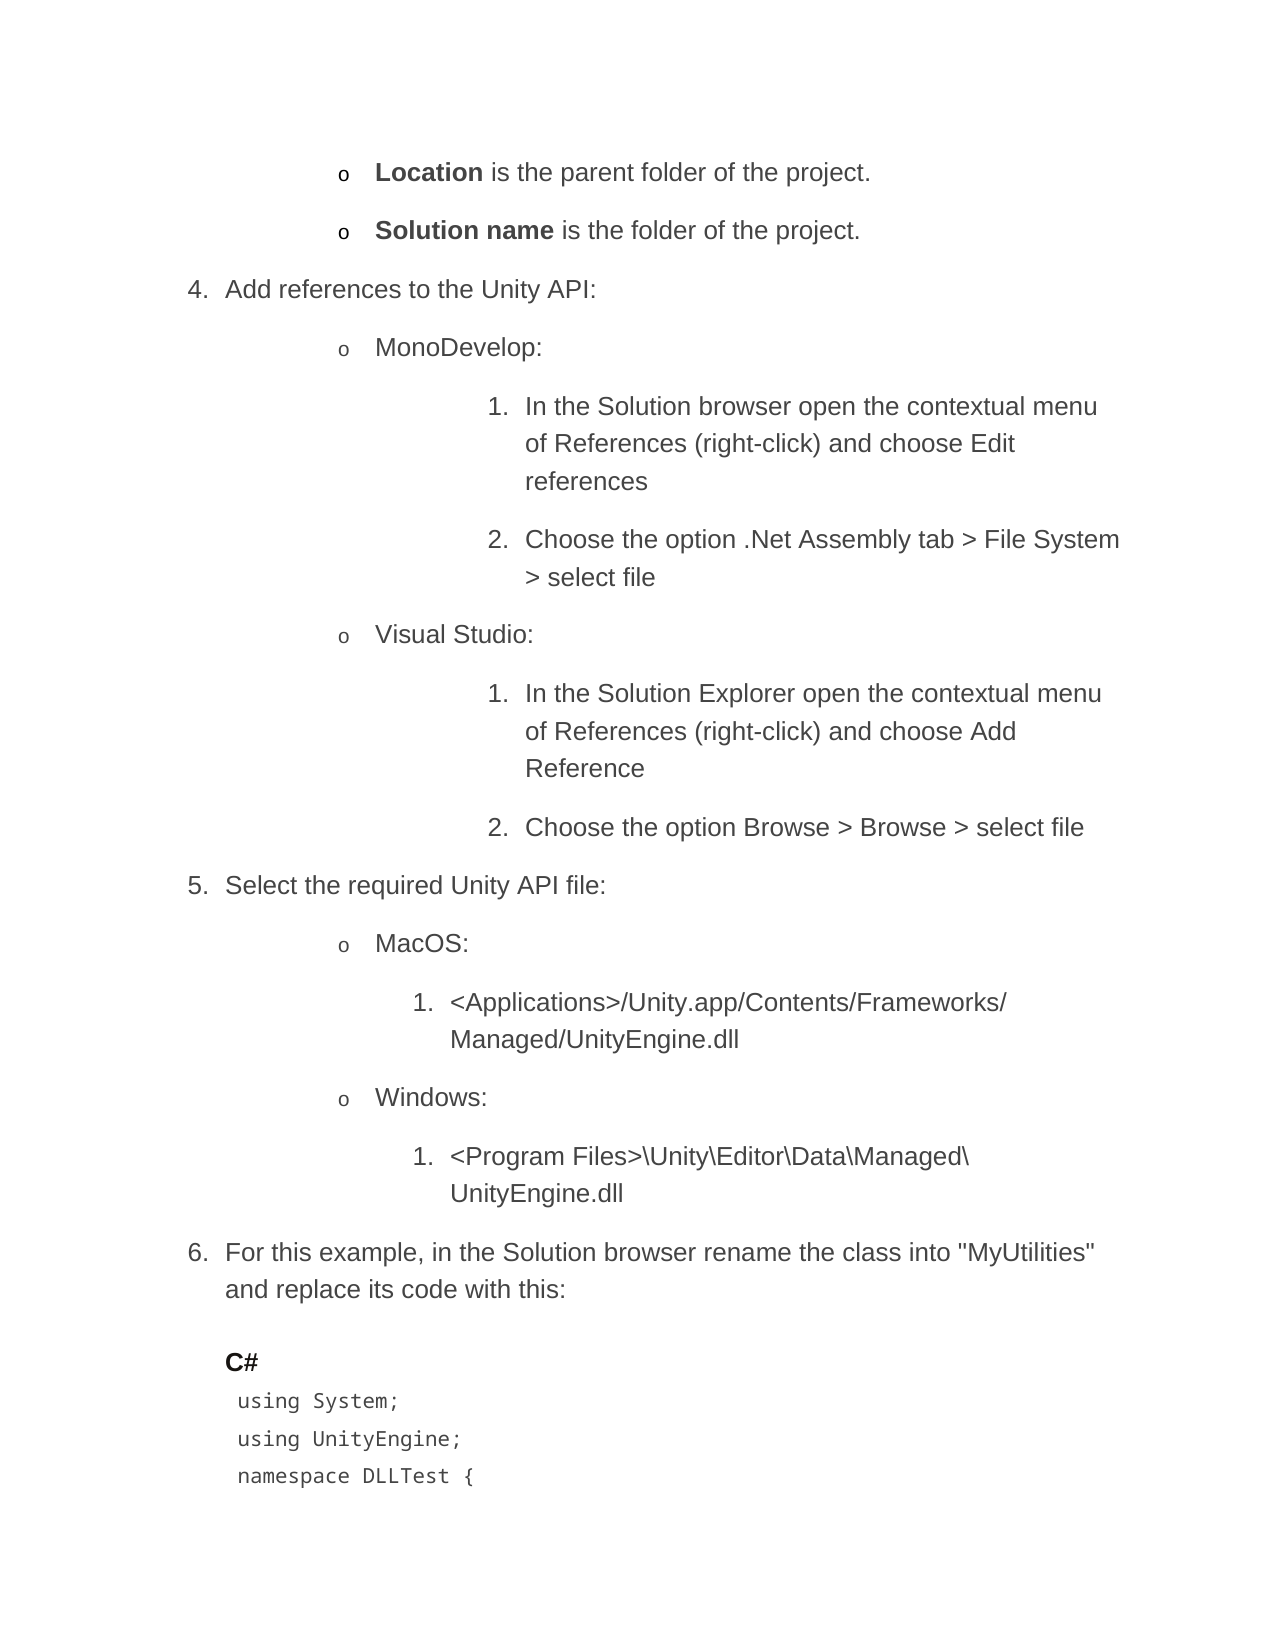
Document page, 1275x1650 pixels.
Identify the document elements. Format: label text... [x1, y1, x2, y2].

list MacOS: [337, 921, 1125, 958]
list Windows: [337, 1075, 1125, 1112]
list Add references to the Unity API: [187, 267, 1125, 304]
text C# [225, 1339, 1125, 1377]
list In the Solution browser open the contextual menu of References (right-click) and choose Edit references [487, 383, 1125, 496]
text namespace DLLTest { [225, 1452, 1125, 1489]
list <Program Files>\Unity\Editor\Data\Managed\UnityEngine.dll [412, 1133, 1125, 1208]
list MonoDevelop: [337, 325, 1125, 362]
text using System; [225, 1377, 1125, 1414]
list Location is the parent folder of the project. [337, 150, 1125, 187]
list In the Solution Explorer open the contextual menu of References (right-click) and choose Add Reference [487, 671, 1125, 783]
list Choose the option .Net Assembly tab > File System > select file [487, 517, 1125, 592]
list Choose the option Browse > Browse > select file [487, 804, 1125, 842]
text using UnityEngine; [225, 1414, 1125, 1452]
list Solution name is the folder of the project. [337, 208, 1125, 246]
list <Applications>/Unity.app/Contents/Frameworks/Managed/UnityEngine.dll [412, 979, 1125, 1054]
list Select the required Unity API file: [187, 862, 1125, 900]
list Visual Studio: [337, 612, 1125, 650]
list For this example, in the Solution browser rename the class into "MyUtilities" and replace its code with this: [187, 1229, 1125, 1304]
